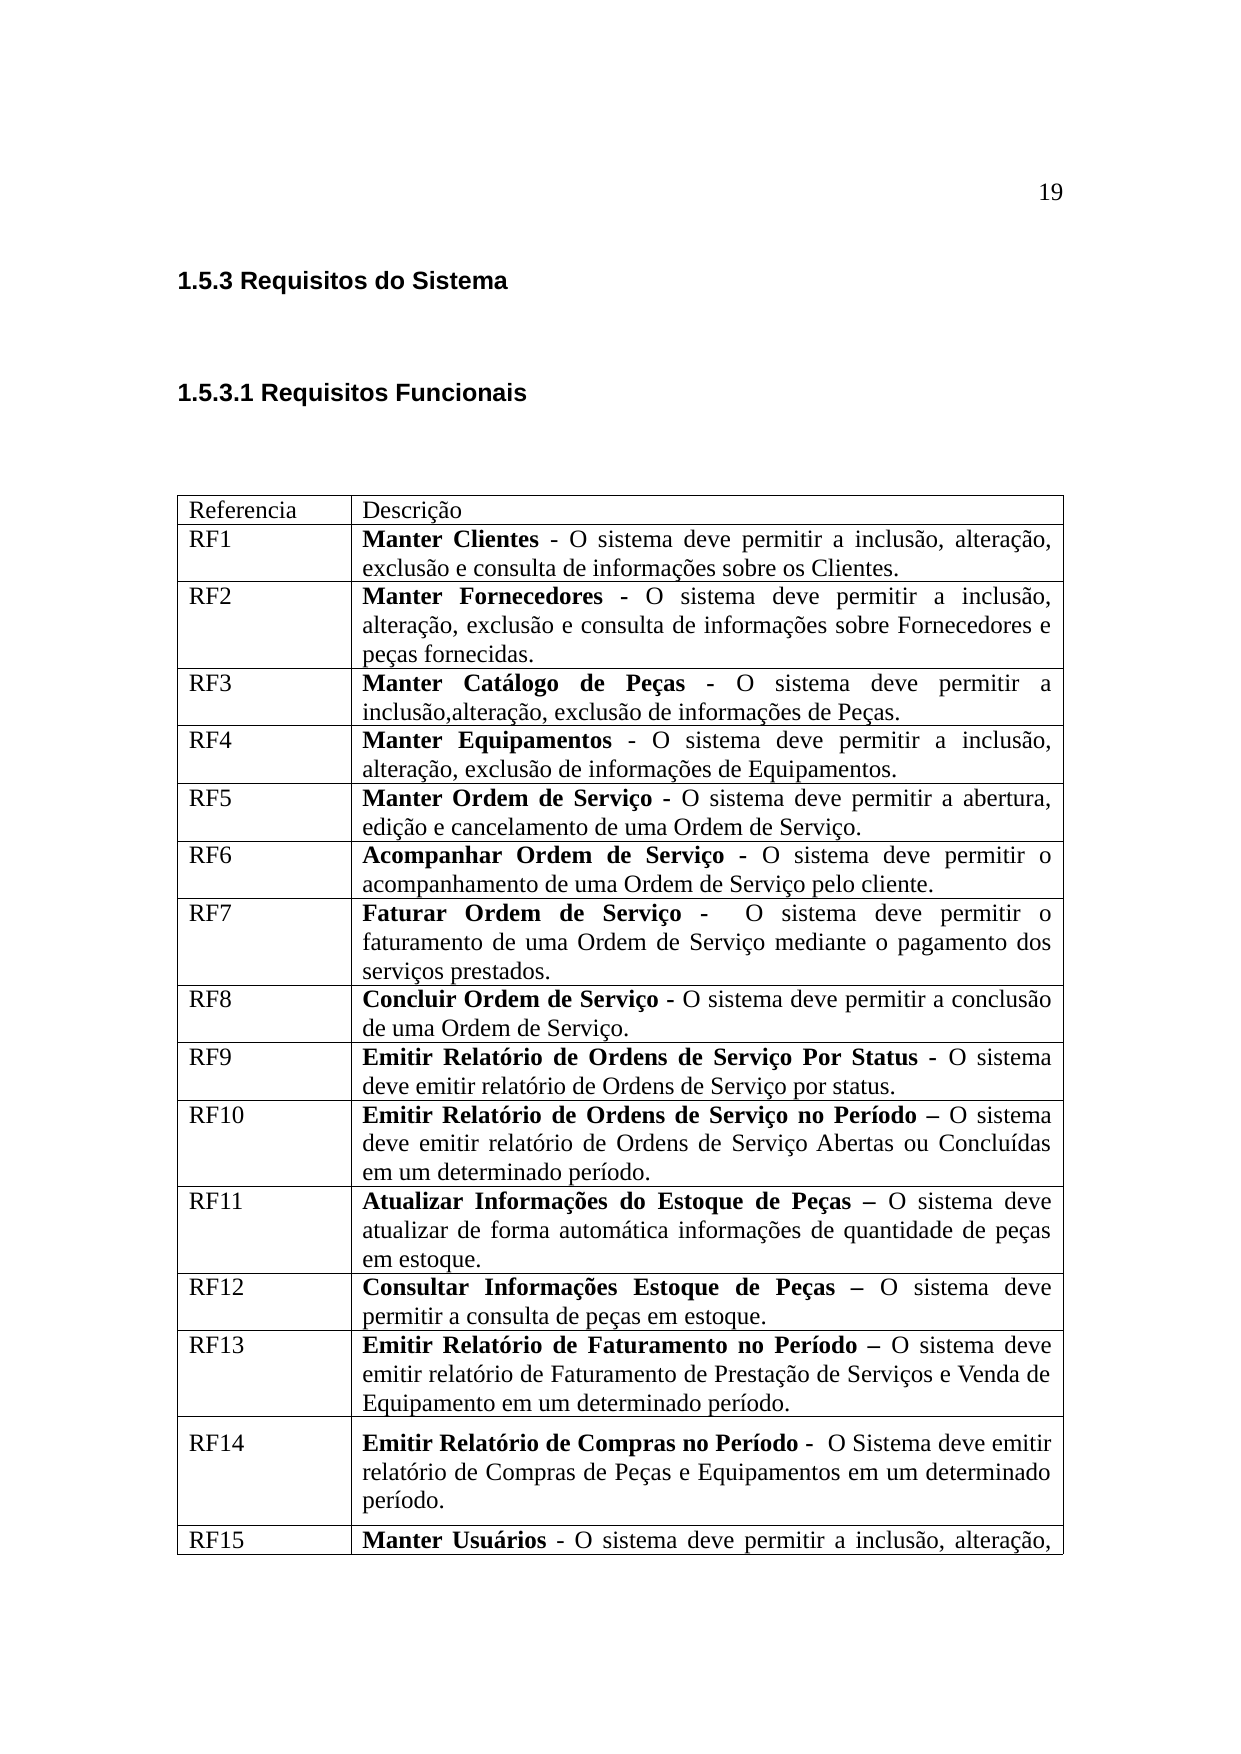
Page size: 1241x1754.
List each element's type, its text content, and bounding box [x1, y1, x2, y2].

table_header RF14 [178, 1417, 351, 1525]
table_cell RF10 [178, 1101, 351, 1186]
table_cell RF1 [178, 525, 351, 581]
table_header Referencia [178, 496, 351, 524]
table_cell Manter Clientes - O sistema deve permitir a inclusão, alteração, exclusão e consulta de informações sobre os Clientes. [352, 525, 1063, 581]
table_cell RF2 [178, 582, 351, 668]
table_header Emitir Relatório de Compras no Período - O Sistema deve emitir relatório de Compras de Peças e Equipamentos em um determinado período. [352, 1417, 1063, 1525]
table_cell RF13 [178, 1331, 351, 1416]
table_cell RF3 [178, 669, 351, 725]
table_cell RF4 [178, 726, 351, 783]
table_cell Manter Equipamentos - O sistema deve permitir a inclusão, alteração, exclusão de informações de Equipamentos. [352, 726, 1063, 783]
table_cell Manter Ordem de Serviço - O sistema deve permitir a abertura, edição e cancelamento de uma Ordem de Serviço. [352, 784, 1063, 841]
table_cell RF8 [178, 986, 351, 1042]
table_cell RF12 [178, 1274, 351, 1330]
table_cell Atualizar Informações do Estoque de Peças – O sistema deve atualizar de forma automática informações de quantidade de peças em estoque. [352, 1187, 1063, 1272]
table_cell RF7 [178, 899, 351, 984]
table_cell RF15 [178, 1526, 351, 1554]
subtitle Requisitos do Sistema [177, 266, 1063, 294]
table_cell RF11 [178, 1187, 351, 1272]
table_cell RF9 [178, 1043, 351, 1100]
table_cell Faturar Ordem de Serviço - O sistema deve permitir o faturamento de uma Ordem de Serviço mediante o pagamento dos serviços prestados. [352, 899, 1063, 984]
table_cell RF6 [178, 842, 351, 898]
table_cell Emitir Relatório de Ordens de Serviço Por Status - O sistema deve emitir relatório de Ordens de Serviço por status. [352, 1043, 1063, 1100]
table_cell Manter Catálogo de Peças - O sistema deve permitir a inclusão,alteração, exclusão de informações de Peças. [352, 669, 1063, 725]
table_header Descrição [352, 496, 1063, 524]
subtitle Requisitos Funcionais [177, 378, 1063, 407]
table_cell RF5 [178, 784, 351, 841]
table_cell Acompanhar Ordem de Serviço - O sistema deve permitir o acompanhamento de uma Ordem de Serviço pelo cliente. [352, 842, 1063, 898]
table_cell Emitir Relatório de Faturamento no Período – O sistema deve emitir relatório de Faturamento de Prestação de Serviços e Venda de Equipamento em um determinado período. [352, 1331, 1063, 1416]
table_cell Manter Usuários - O sistema deve permitir a inclusão, alteração, [352, 1526, 1063, 1554]
table_cell Consultar Informações Estoque de Peças – O sistema deve permitir a consulta de peças em estoque. [352, 1274, 1063, 1330]
table_cell Emitir Relatório de Ordens de Serviço no Período – O sistema deve emitir relatório de Ordens de Serviço Abertas ou Concluídas em um determinado período. [352, 1101, 1063, 1186]
table_cell Concluir Ordem de Serviço - O sistema deve permitir a conclusão de uma Ordem de Serviço. [352, 986, 1063, 1042]
table_cell Manter Fornecedores - O sistema deve permitir a inclusão, alteração, exclusão e consulta de informações sobre Fornecedores e peças fornecidas. [352, 582, 1063, 668]
